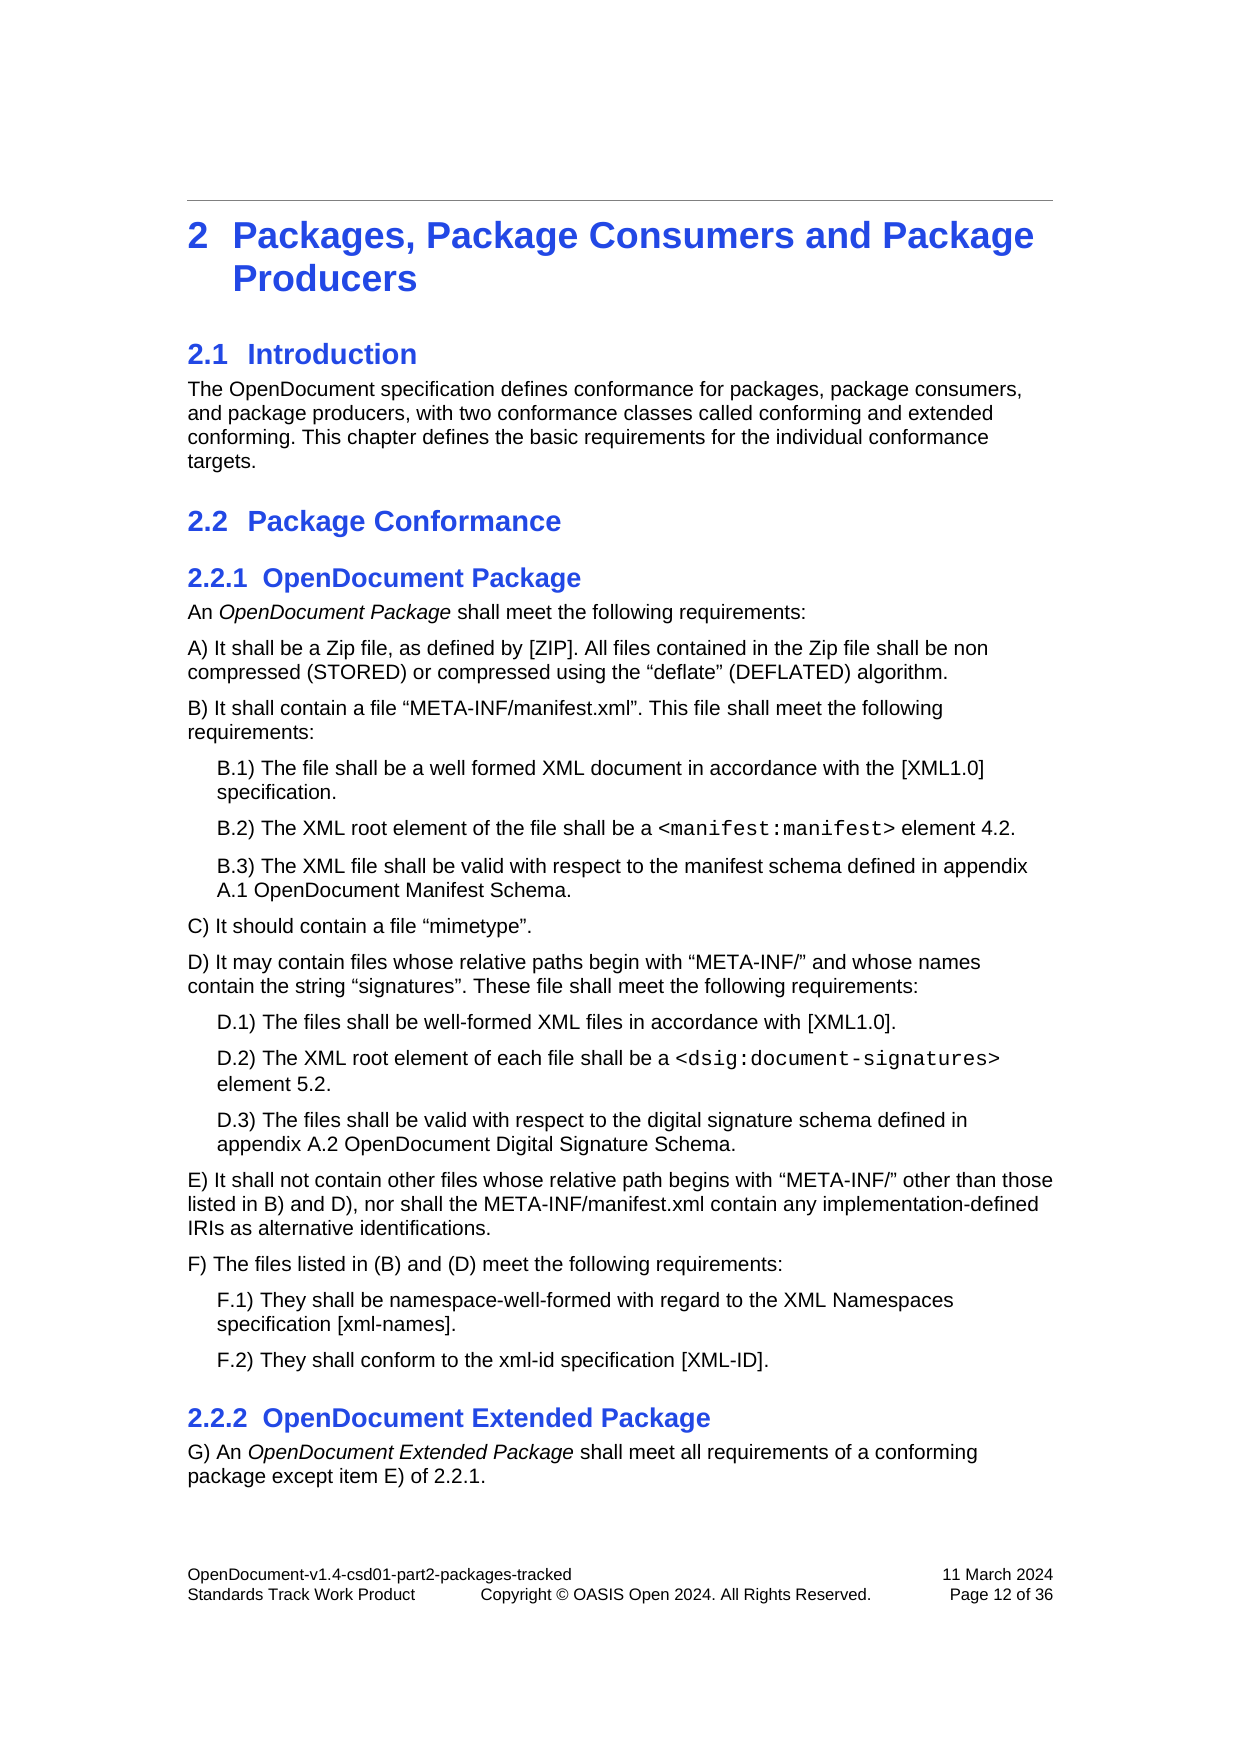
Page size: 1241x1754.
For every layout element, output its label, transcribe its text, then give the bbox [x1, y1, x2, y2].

subtitle OpenDocument Package [187, 562, 1053, 593]
list An OpenDocument Extended Package shall meet all requirements of a conforming package except item E) of 2.2.1. [187, 1440, 1053, 1488]
list They shall conform to the xml-id specification [XML-ID]. [187, 1347, 1053, 1371]
text An OpenDocument Package shall meet the following requirements: [187, 599, 1053, 623]
list The files shall be valid with respect to the digital signature schema defined in appendix A.2 OpenDocument Digital Signature Schema. [187, 1107, 1053, 1155]
list The file shall be a well formed XML document in accordance with the [XML1.0] specification. [187, 756, 1053, 803]
subtitle Package Conformance [187, 504, 1053, 537]
subtitle OpenDocument Extended Package [187, 1402, 1053, 1434]
subtitle Packages, Package Consumers and Package Producers [187, 201, 1053, 300]
text The OpenDocument specification defines conformance for packages, package consumers, and package producers, with two conformance classes called conforming and extended conforming. This chapter defines the basic requirements for the individual conformance targets. [187, 377, 1053, 473]
list The XML root element of the file shall be a <manifest:manifest> element 4.2. [187, 816, 1053, 841]
list It shall not contain other files whose relative path begins with “META-INF/” other than those listed in B) and D), nor shall the META-INF/manifest.xml contain any implementation-defined IRIs as alternative identifications. [187, 1167, 1053, 1239]
list It should contain a file “mimetype”. [187, 913, 1053, 937]
subtitle Introduction [187, 337, 1053, 371]
list It may contain files whose relative paths begin with “META-INF/” and whose names contain the string “signatures”. These file shall meet the following requirements: [187, 949, 1053, 997]
list The files listed in (B) and (D) meet the following requirements: [187, 1251, 1053, 1275]
list It shall contain a file “META-INF/manifest.xml”. This file shall meet the following requirements: [187, 696, 1053, 743]
list The XML root element of each file shall be a <dsig:document-signatures> element 5.2. [187, 1046, 1053, 1095]
list The XML file shall be valid with respect to the manifest schema defined in appendix A.1 OpenDocument Manifest Schema. [187, 853, 1053, 901]
list They shall be namespace-well-formed with regard to the XML Namespaces specification [xml-names]. [187, 1287, 1053, 1335]
list The files shall be well-formed XML files in accordance with [XML1.0]. [187, 1009, 1053, 1033]
list It shall be a Zip file, as defined by [ZIP]. All files contained in the Zip file shall be non compressed (STORED) or compressed using the “deflate” (DEFLATED) algorithm. [187, 636, 1053, 683]
